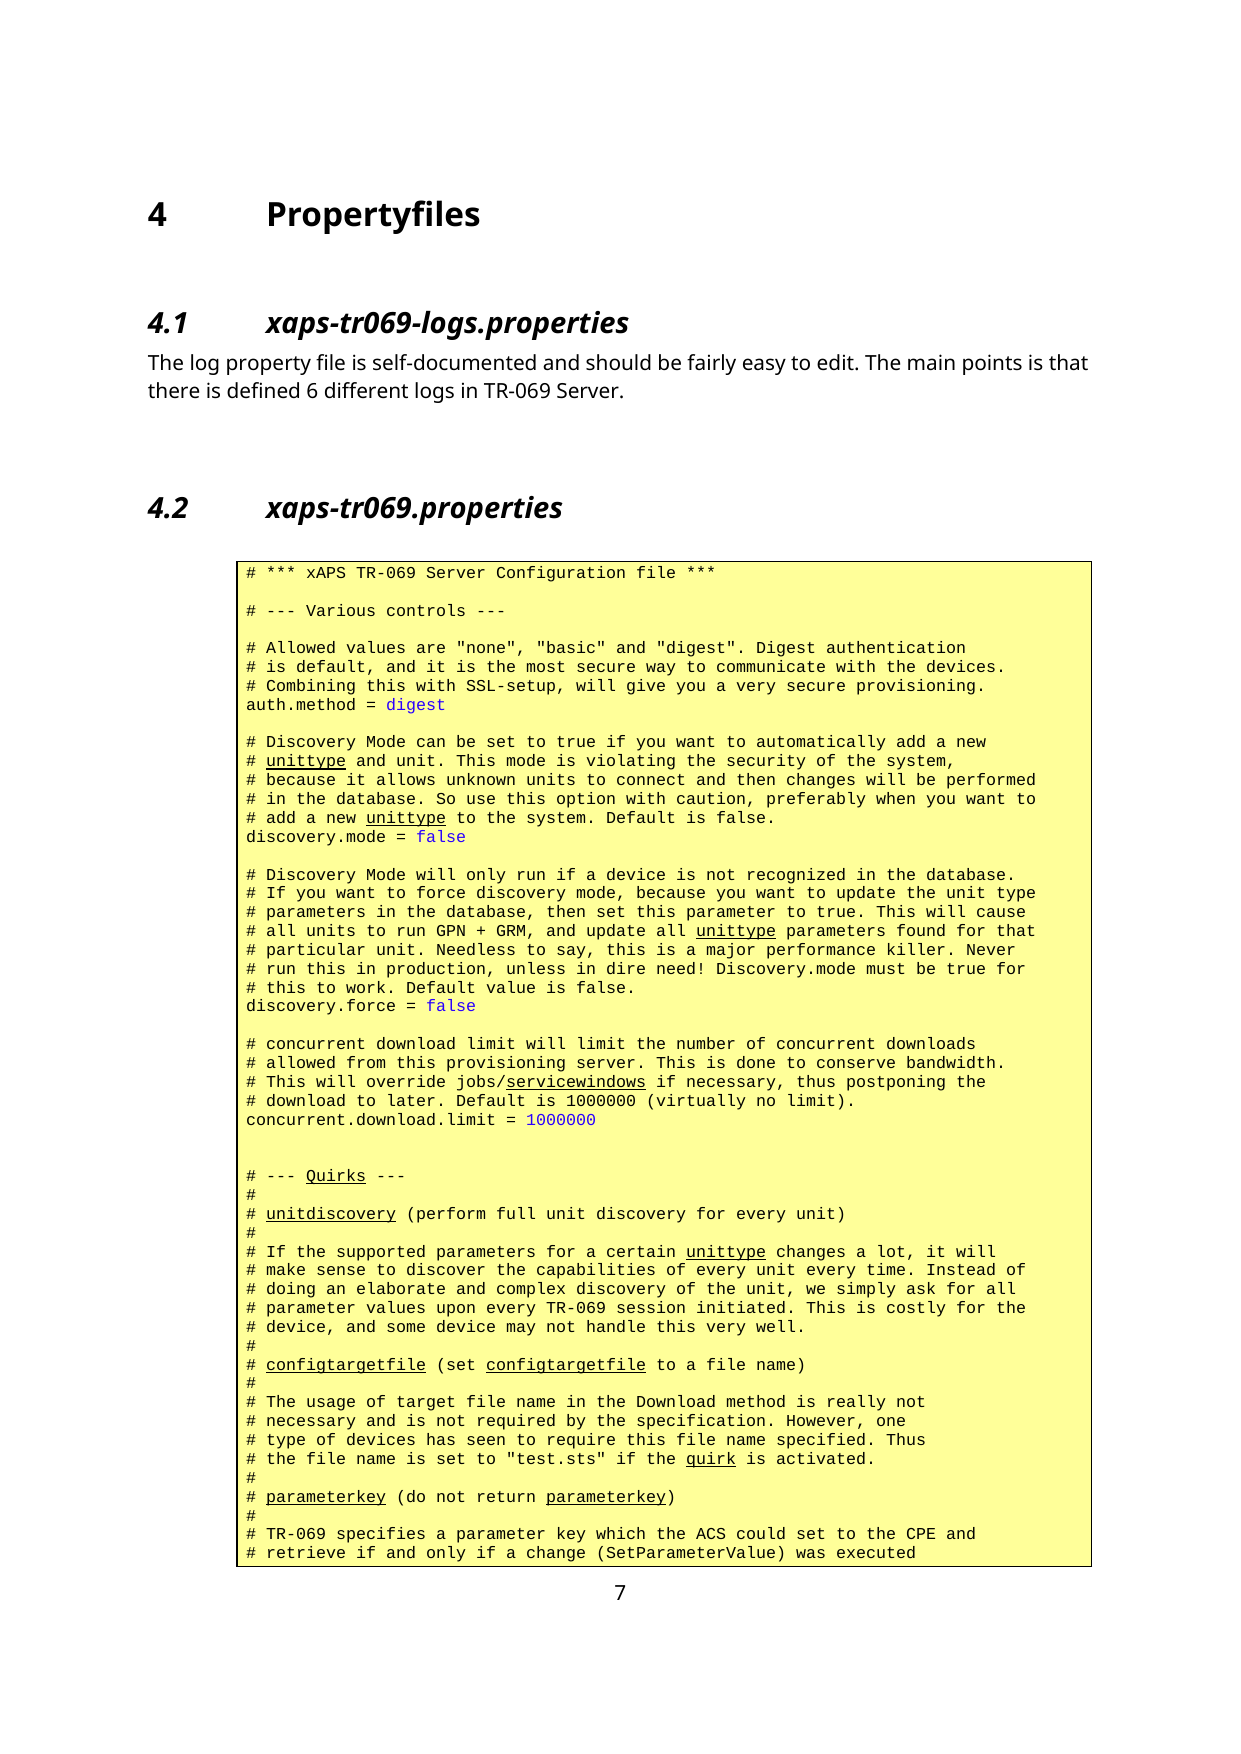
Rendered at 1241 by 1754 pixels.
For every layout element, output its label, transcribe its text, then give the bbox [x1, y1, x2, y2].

text # [238, 1504, 1091, 1523]
text # [238, 1466, 1091, 1485]
subtitle xaps-tr069-logs.properties [148, 302, 1092, 342]
text # necessary and is not required by the specification. However, one [238, 1410, 1091, 1428]
text # Discovery Mode can be set to true if you want to automatically add a new [238, 731, 1091, 750]
text # If the supported parameters for a certain unittype changes a lot, it will [238, 1240, 1091, 1259]
text # parameter values upon every TR-069 session initiated. This is costly for the [238, 1297, 1091, 1315]
text # is default, and it is the most secure way to communicate with the devices. [238, 656, 1091, 674]
text # in the database. So use this option with caution, preferably when you want to [238, 787, 1091, 806]
subtitle xaps-tr069.properties [148, 487, 1092, 527]
text # [238, 1334, 1091, 1353]
text # particular unit. Needless to say, this is a major performance killer. Never [238, 938, 1091, 957]
text # Combining this with SSL-setup, will give you a very secure provisioning. [238, 674, 1091, 693]
text # TR-069 specifies a parameter key which the ACS could set to the CPE and [238, 1523, 1091, 1542]
text # Discovery Mode will only run if a device is not recognized in the database. [238, 863, 1091, 882]
text # unitdiscovery (perform full unit discovery for every unit) [238, 1202, 1091, 1221]
text # because it allows unknown units to connect and then changes will be performed [238, 769, 1091, 787]
text # This will override jobs/servicewindows if necessary, thus postponing the [238, 1070, 1091, 1089]
subtitle Propertyfiles [148, 191, 1092, 236]
text # configtargetfile (set configtargetfile to a file name) [238, 1353, 1091, 1372]
text # download to later. Default is 1000000 (virtually no limit). [238, 1089, 1091, 1108]
text concurrent.download.limit = 1000000 [238, 1108, 1091, 1127]
text # [238, 1372, 1091, 1391]
text # device, and some device may not handle this very well. [238, 1315, 1091, 1334]
text # --- Quirks --- [238, 1164, 1091, 1183]
text # run this in production, unless in dire need! Discovery.mode must be true for [238, 957, 1091, 976]
text # all units to run GPN + GRM, and update all unittype parameters found for that [238, 919, 1091, 938]
text # retrieve if and only if a change (SetParameterValue) was executed [238, 1542, 1091, 1566]
text auth.method = digest [238, 693, 1091, 712]
text # doing an elaborate and complex discovery of the unit, we simply ask for all [238, 1278, 1091, 1297]
text # parameters in the database, then set this parameter to true. This will cause [238, 901, 1091, 919]
text # parameterkey (do not return parameterkey) [238, 1485, 1091, 1504]
text # the file name is set to "test.sts" if the quirk is activated. [238, 1447, 1091, 1466]
text The log property file is self-documented and should be fairly easy to edit. The main points is that there is defined 6 different logs in TR-069 Server. [148, 348, 1092, 405]
text # The usage of target file name in the Download method is really not [238, 1391, 1091, 1410]
text # If you want to force discovery mode, because you want to update the unit type [238, 882, 1091, 901]
text # add a new unittype to the system. Default is false. [238, 806, 1091, 825]
text # [238, 1221, 1091, 1240]
text # [238, 1183, 1091, 1202]
text # Allowed values are "none", "basic" and "digest". Digest authentication [238, 637, 1091, 656]
text # type of devices has seen to require this file name specified. Thus [238, 1428, 1091, 1447]
text # allowed from this provisioning server. This is done to conserve bandwidth. [238, 1051, 1091, 1070]
text discovery.mode = false [238, 825, 1091, 844]
text # this to work. Default value is false. [238, 976, 1091, 995]
text # *** xAPS TR-069 Server Configuration file *** [238, 562, 1091, 580]
text # concurrent download limit will limit the number of concurrent downloads [238, 1033, 1091, 1051]
text # unittype and unit. This mode is violating the security of the system, [238, 750, 1091, 769]
text # make sense to discover the capabilities of every unit every time. Instead of [238, 1259, 1091, 1278]
text # --- Various controls --- [238, 599, 1091, 618]
text discovery.force = false [238, 995, 1091, 1014]
